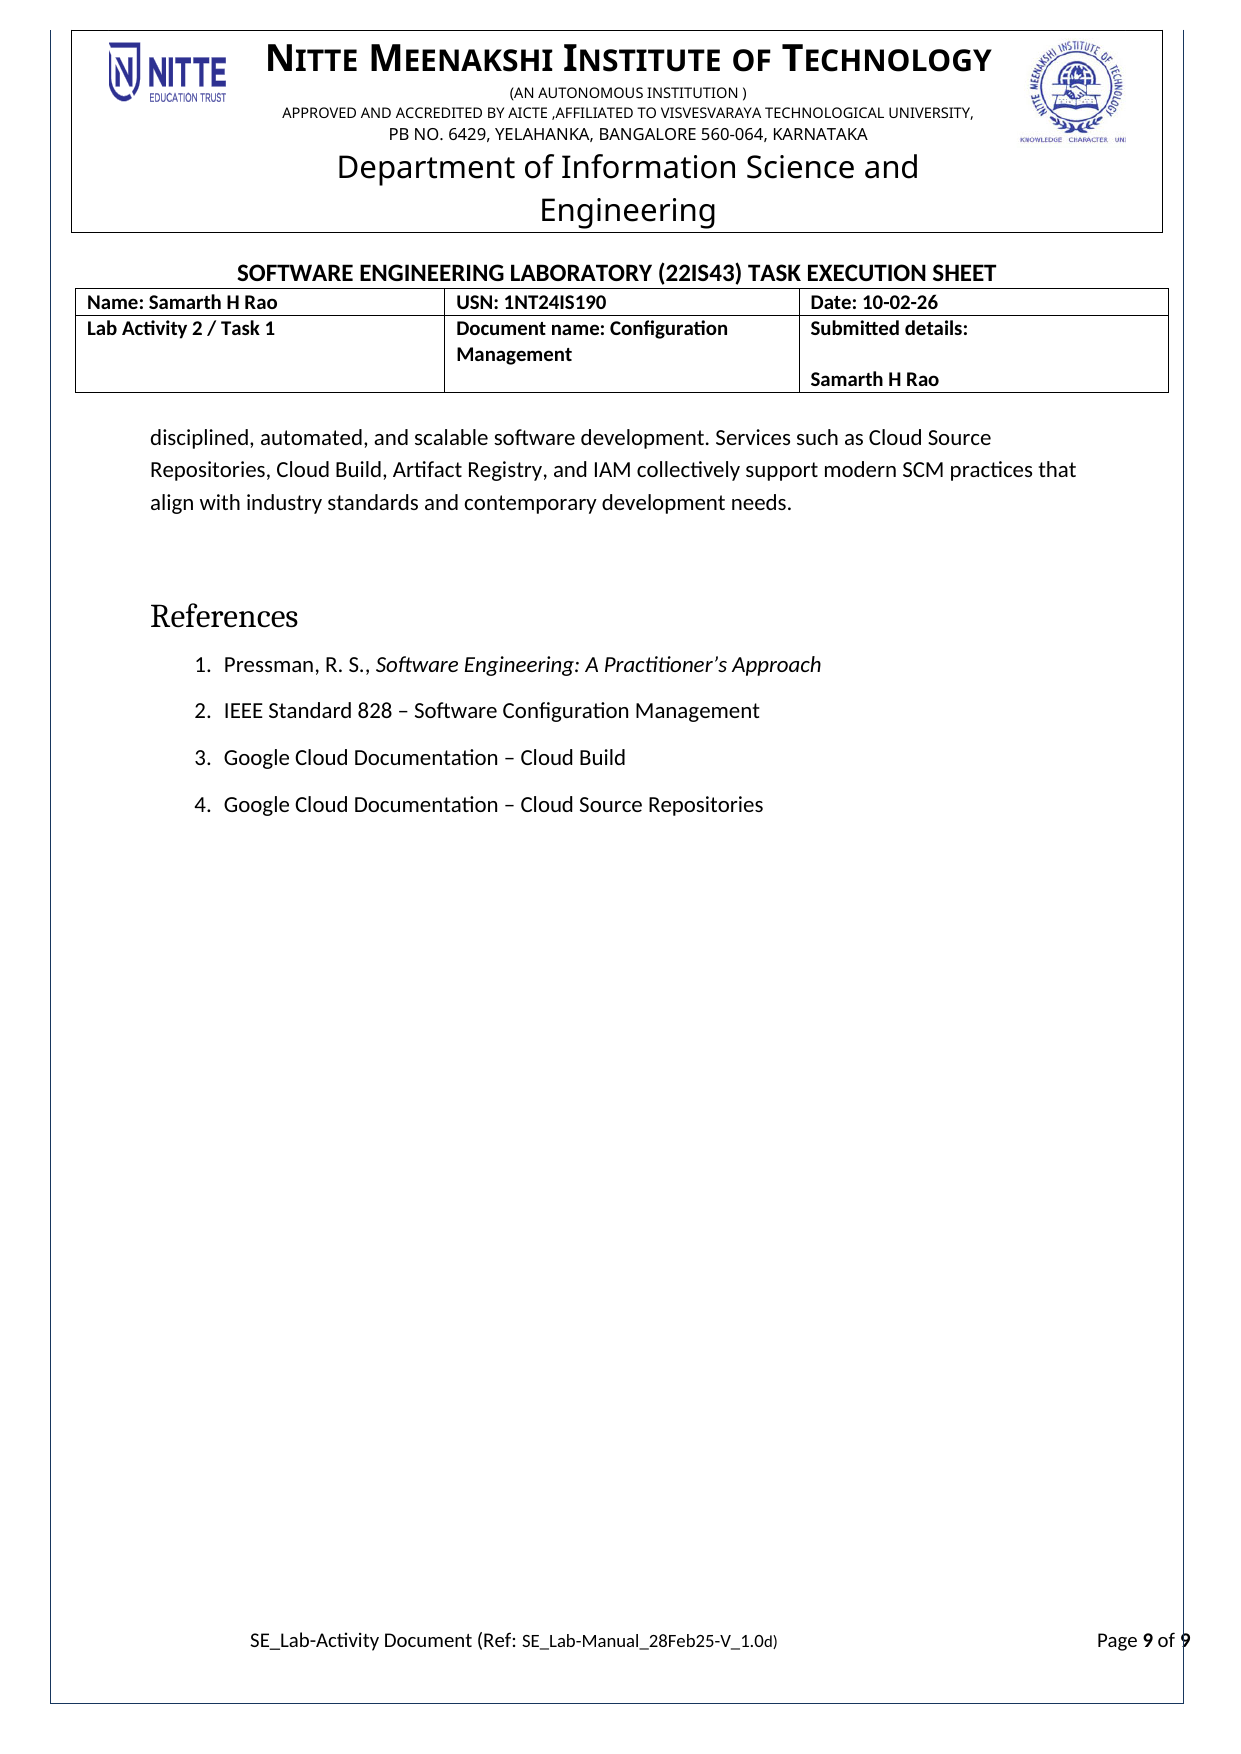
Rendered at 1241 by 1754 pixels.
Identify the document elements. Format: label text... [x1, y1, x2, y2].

list IEEE Standard 828 – Software Configuration Management [194, 697, 1084, 724]
picture [109, 39, 227, 103]
picture [1016, 31, 1126, 148]
list Google Cloud Documentation – Cloud Build [194, 743, 1084, 771]
text disciplined, automated, and scalable software development. Services such as Cloud Source Repositories, Cloud Build, Artifact Registry, and IAM collectively support modern SCM practices that align with industry standards and contemporary development needs. [150, 423, 1084, 516]
subtitle References [150, 597, 1084, 636]
list Pressman, R. S., Software Engineering: A Practitioner’s Approach [194, 650, 1084, 678]
list Google Cloud Documentation – Cloud Source Repositories [194, 790, 1084, 818]
